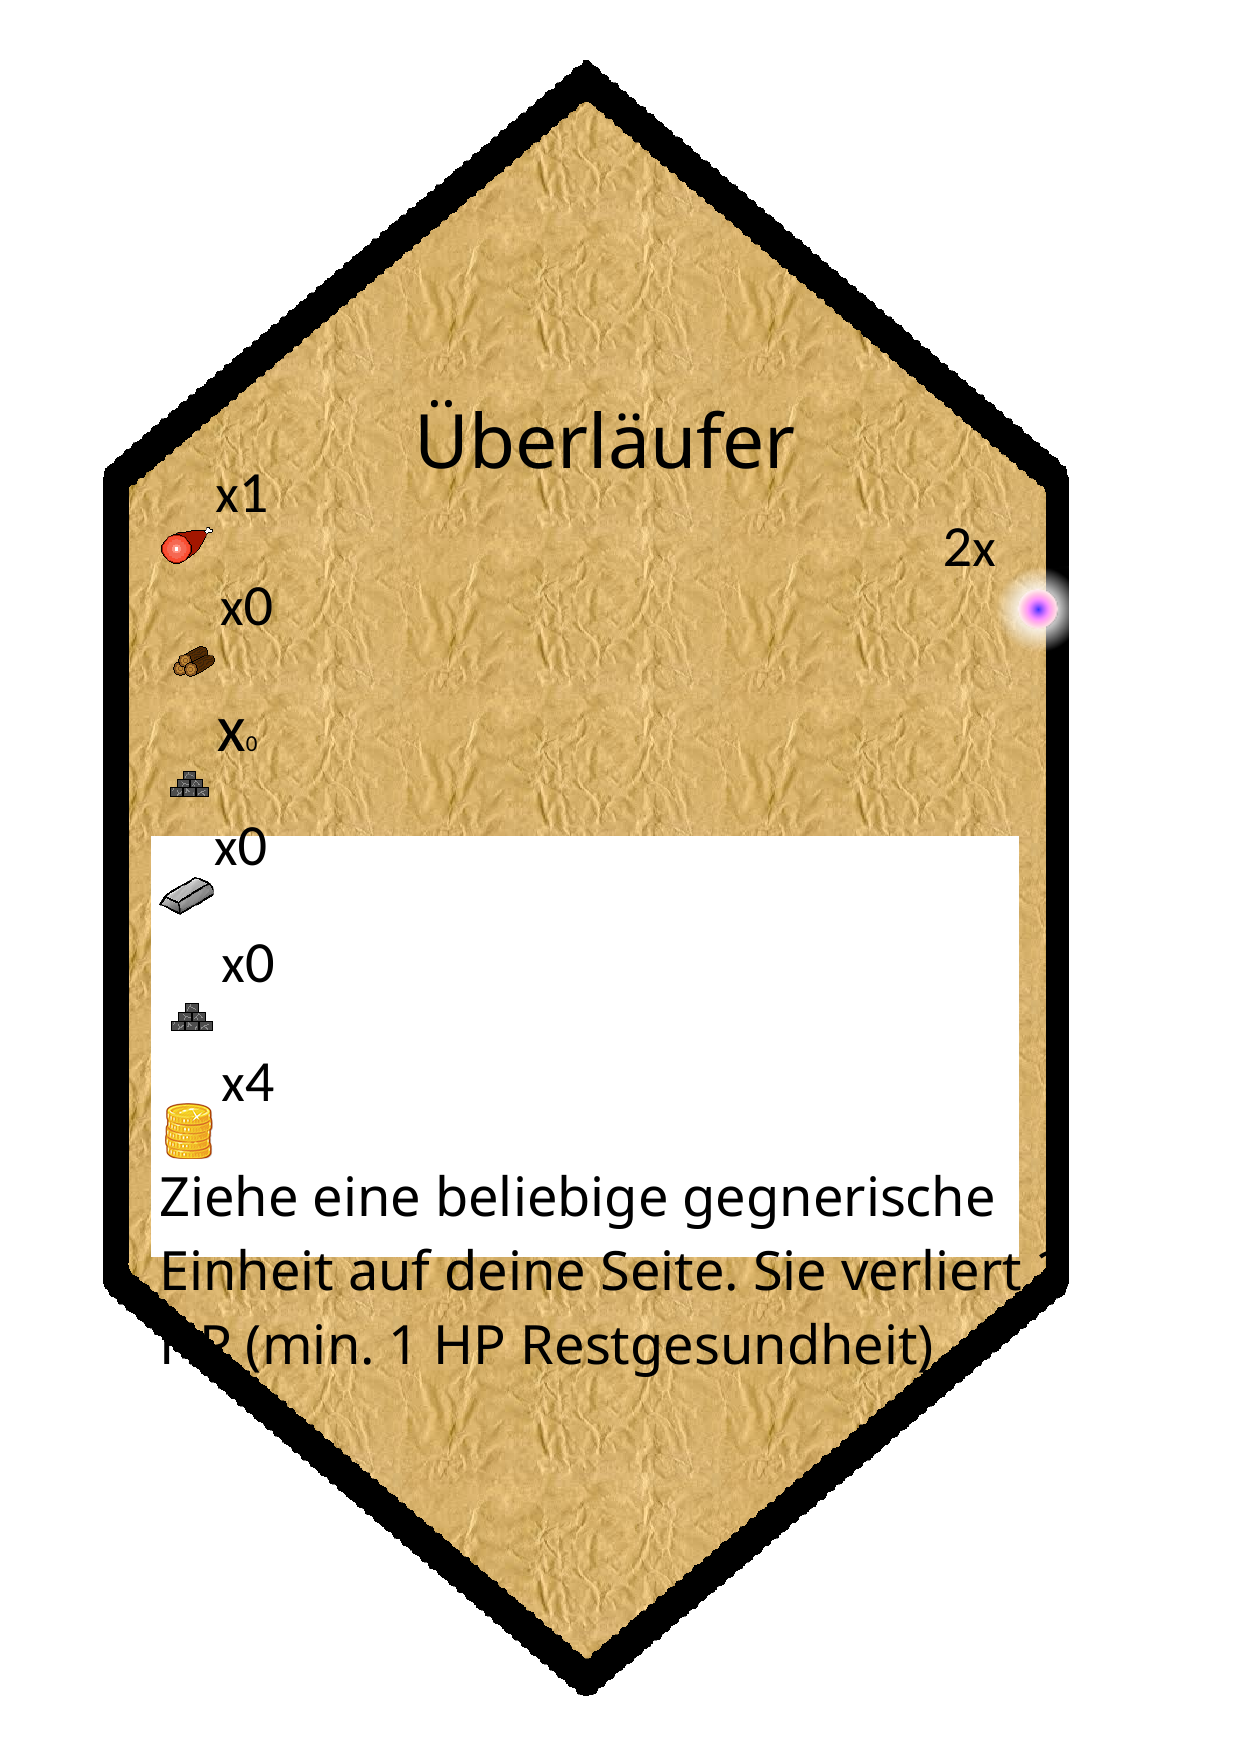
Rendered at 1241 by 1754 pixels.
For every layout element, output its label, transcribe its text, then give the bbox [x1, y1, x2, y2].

table_cell Ziehe eine beliebige gegnerische Einheit auf deine Seite. Sie verliert 2 HP (min. 1 HP Restgesundheit). [704, 1159, 1092, 1601]
table_header x1x0 x0 [148, 286, 295, 432]
table_header Überläufer [295, 286, 317, 307]
table_cell Ziehe eine beliebige gegnerische Einheit auf deine Seite. Sie verliert 2 HP (min. 1 HP Restgesundheit). [148, 1328, 469, 1601]
table_header 2x [915, 286, 1092, 1159]
table_header Überläufer [856, 286, 915, 340]
